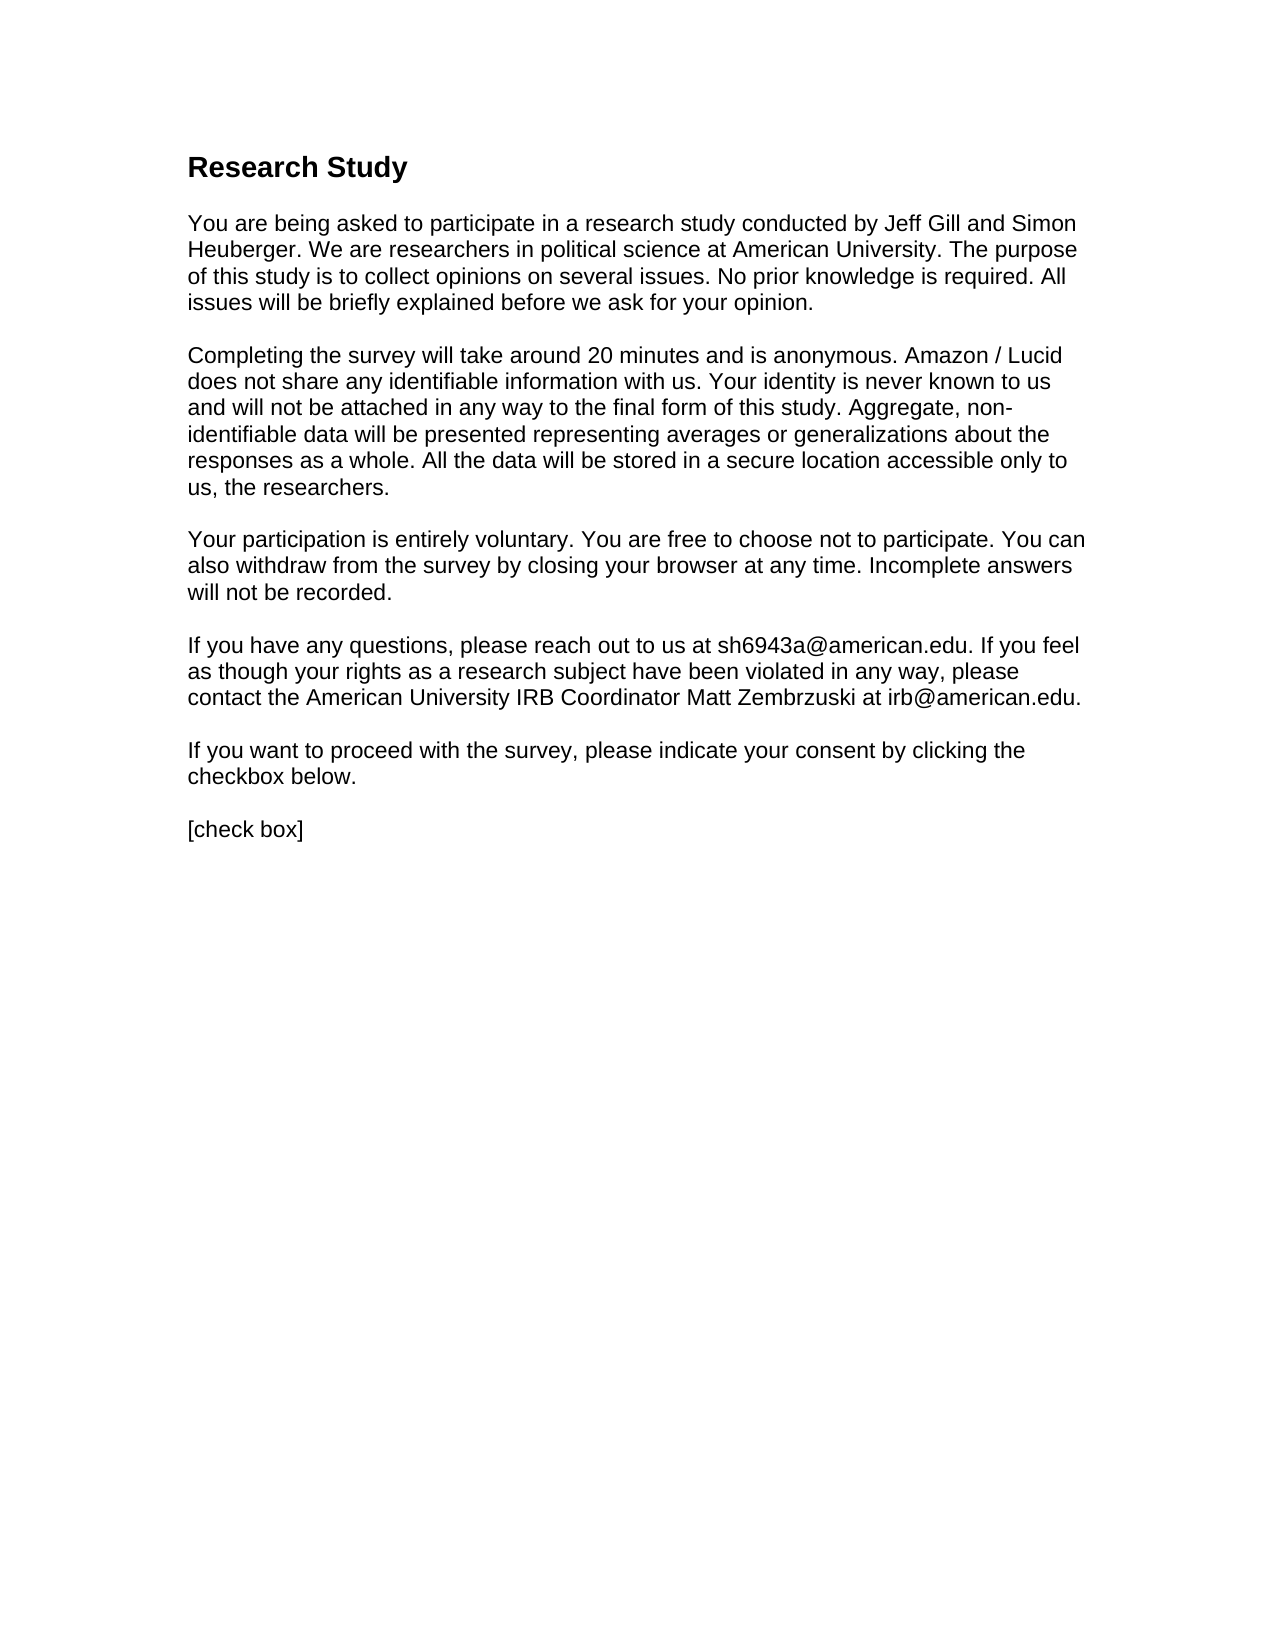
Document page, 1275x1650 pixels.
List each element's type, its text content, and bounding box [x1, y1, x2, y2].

text You are being asked to participate in a research study conducted by Jeff Gill and Simon Heuberger. We are researchers in political science at American University. The purpose of this study is to collect opinions on several issues. No prior knowledge is required. All issues will be briefly explained before we ask for your opinion. [187, 210, 1087, 315]
text If you want to proceed with the survey, please indicate your consent by clicking the checkbox below. [187, 737, 1087, 790]
text Your participation is entirely voluntary. You are free to choose not to participate. You can also withdraw from the survey by closing your browser at any time. Incomplete answers will not be recorded. [187, 526, 1087, 605]
text If you have any questions, please reach out to us at sh6943a@american.edu. If you feel as though your rights as a research subject have been violated in any way, please contact the American University IRB Coordinator Matt Zembrzuski at irb@american.edu. [187, 632, 1087, 711]
text Completing the survey will take around 20 minutes and is anonymous. Amazon / Lucid does not share any identifiable information with us. Your identity is never known to us and will not be attached in any way to the final form of this study. Aggregate, non-identifiable data will be presented representing averages or generalizations about the responses as a whole. All the data will be stored in a secure location accessible only to us, the researchers. [187, 342, 1087, 500]
text [check box] [187, 816, 1087, 842]
text Research Study [187, 150, 1087, 183]
